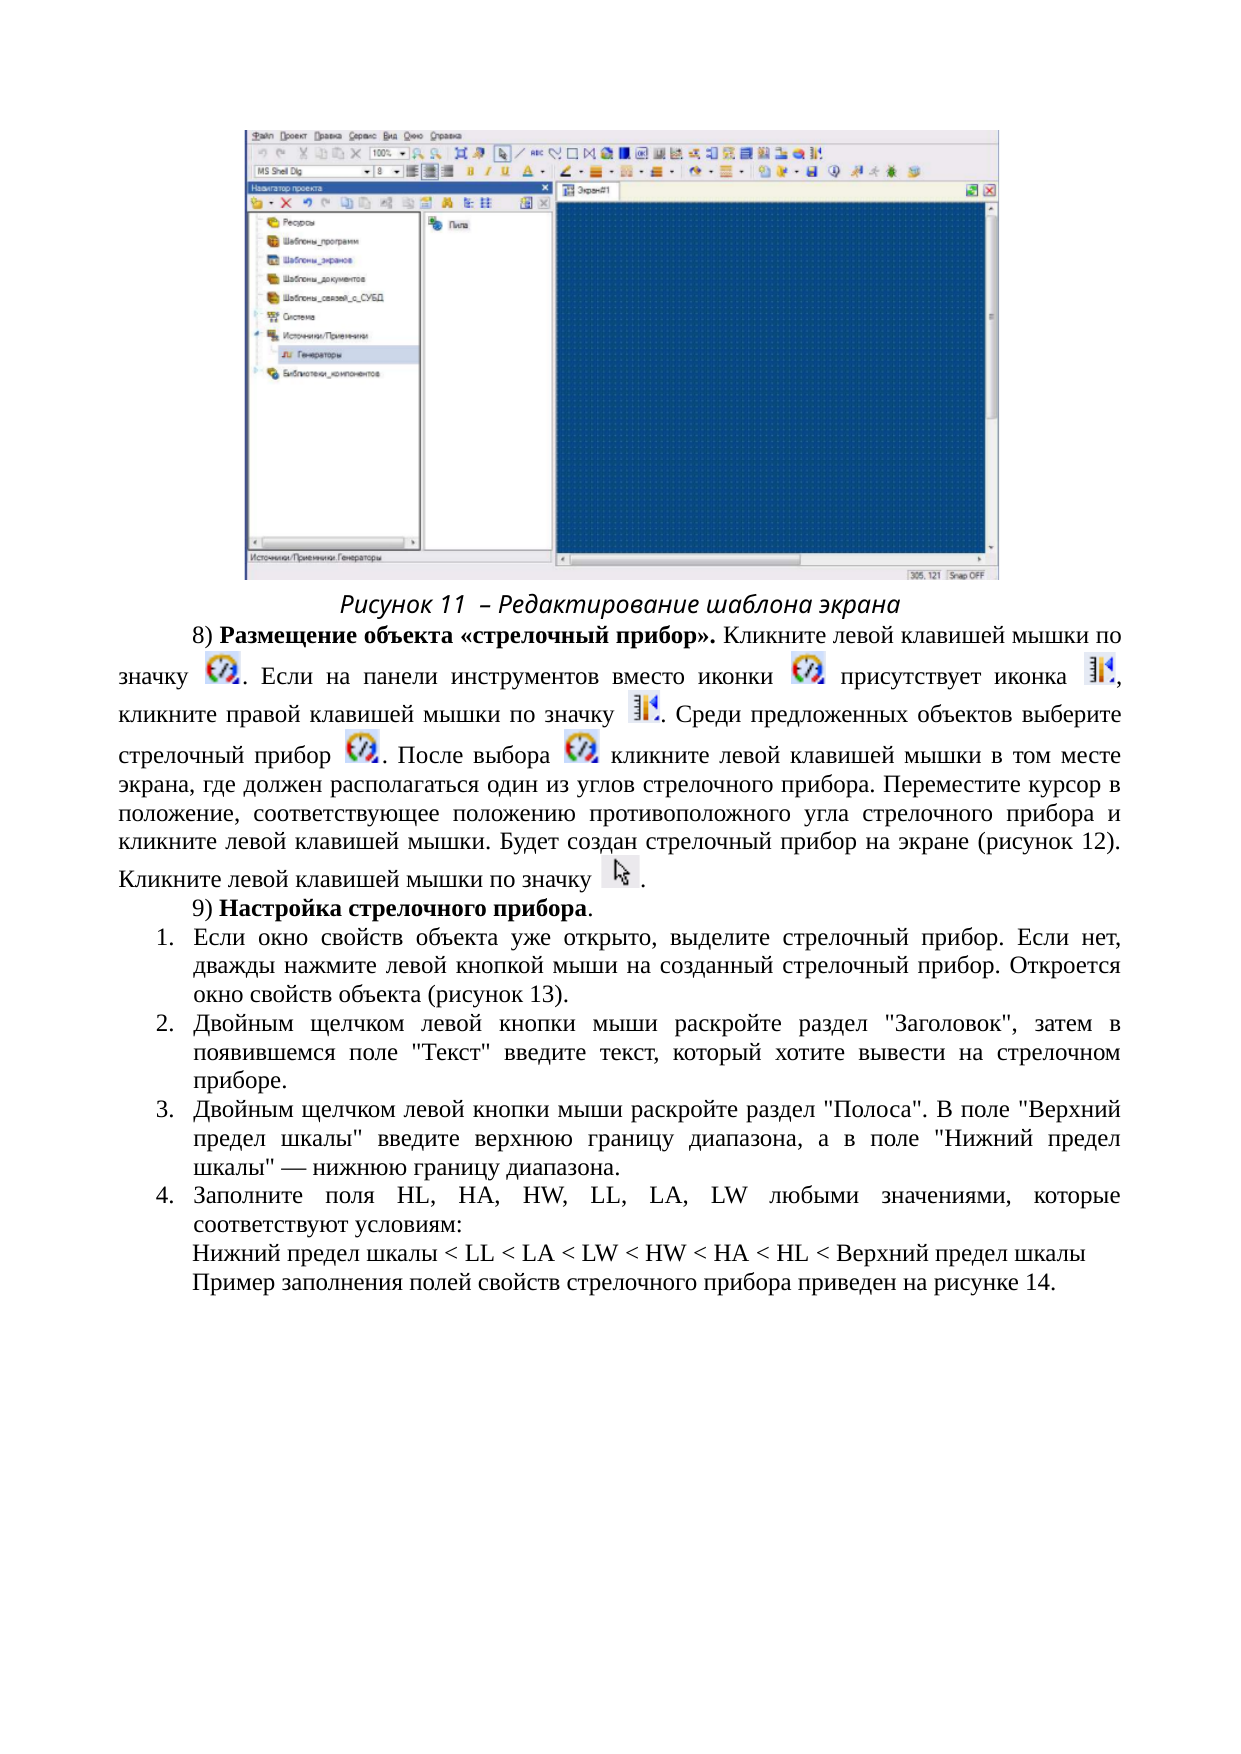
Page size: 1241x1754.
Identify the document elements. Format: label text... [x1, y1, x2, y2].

picture [243, 130, 1000, 580]
text Нижний предел шкалы < LL < LA < LW < HW < HA < HL < Верхний предел шкалы [118, 1238, 1122, 1267]
text Рисунок 11 – Редактирование шаблона экрана [243, 580, 999, 621]
picture [344, 728, 381, 764]
picture [1083, 652, 1116, 685]
picture [563, 728, 601, 764]
list Заполните поля HL, HA, HW, LL, LA, LW любыми значениями, которые соответствуют условиям: [156, 1181, 1122, 1238]
list Двойным щелчком левой кнопки мыши раскройте раздел "Заголовок", затем в появившемся поле "Текст" введите текст, который хотите вывести на стрелочном приборе. [156, 1008, 1122, 1094]
picture [790, 649, 827, 685]
text Пример заполнения полей свойств стрелочного прибора приведен на рисунке 14. [118, 1267, 1122, 1296]
picture [601, 855, 640, 888]
list Если окно свойств объекта уже открыто, выделите стрелочный прибор. Если нет, дважды нажмите левой кнопкой мыши на созданный стрелочный прибор. Откроется окно свойств объекта (рисунок 13). [156, 922, 1122, 1008]
text 9) Настройка стрелочного прибора. [118, 893, 1122, 922]
list Двойным щелчком левой кнопки мыши раскройте раздел "Полоса". В поле "Верхний предел шкалы" введите верхнюю границу диапазона, а в поле "Нижний предел шкалы" — нижнюю границу диапазона. [156, 1094, 1122, 1181]
picture [204, 649, 242, 685]
text 8) Размещение объекта «стрелочный прибор». Кликните левой клавишей мышки по значку . Если на панели инструментов вместо иконки присутствует иконка , кликните правой клавишей мышки по значку . Среди предложенных объектов выберите стрелочный прибор . После выбора кликните левой клавишей мышки в том месте экрана, где должен располагаться один из углов стрелочного прибора. Переместите курсор в положение, соответствующее положению противоположного угла стрелочного прибора и кликните левой клавишей мышки. Будет создан стрелочный прибор на экране (рисунок 12). Кликните левой клавишей мышки по значку . [118, 621, 1122, 893]
picture [627, 690, 661, 723]
